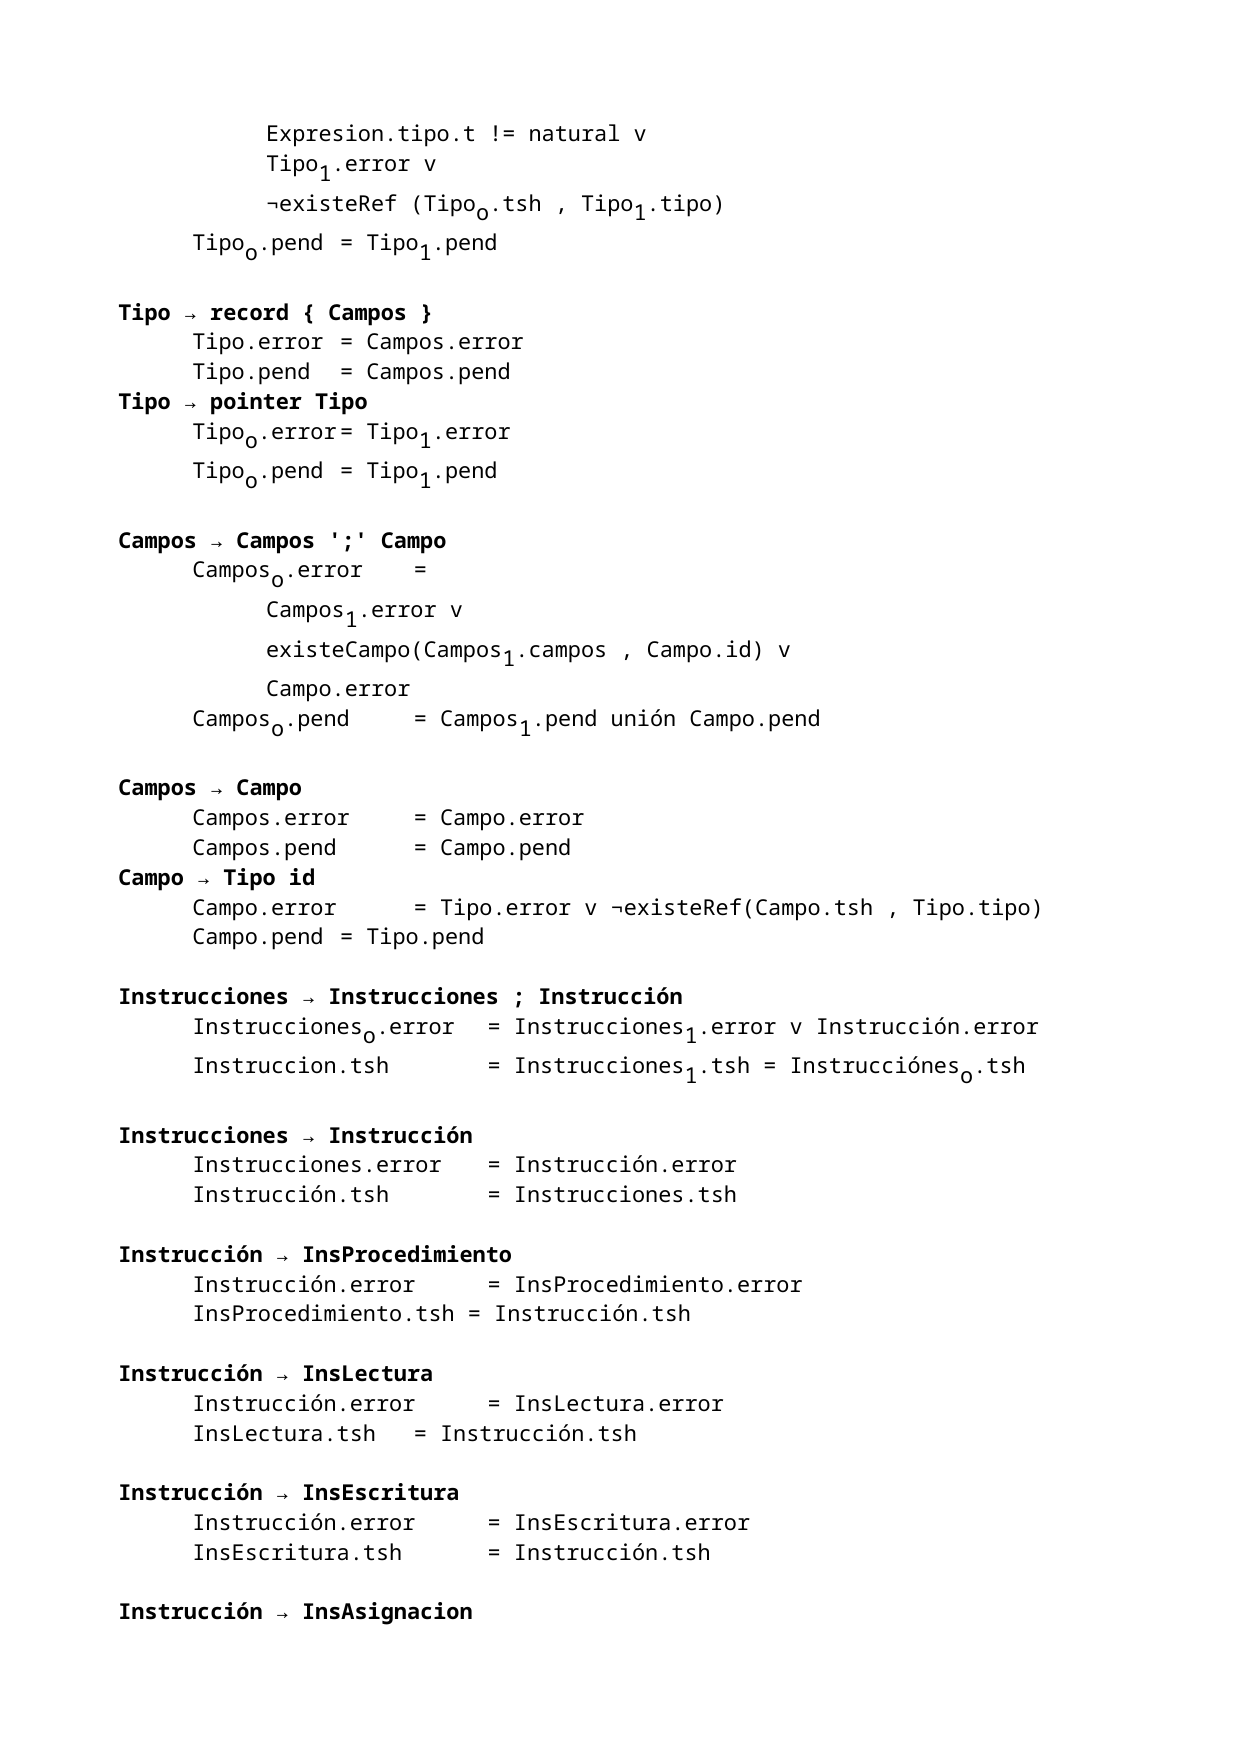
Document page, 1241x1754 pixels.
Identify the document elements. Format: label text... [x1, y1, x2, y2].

text Tipo → pointer Tipo [118, 386, 1122, 416]
text Instrucción → InsEscritura [118, 1477, 1122, 1507]
text Camposo.error = [118, 554, 1122, 594]
text Tipoo.error = Tipo1.error [118, 416, 1122, 455]
text Instrucción.error = InsLectura.error [118, 1388, 1122, 1417]
text Instrucciones → Instrucciones ; Instrucción [118, 981, 1122, 1011]
text Campos1.error v [118, 594, 1122, 633]
text Instruccioneso.error = Instrucciones1.error v Instrucción.error [118, 1011, 1122, 1050]
text Tipo.pend = Campos.pend [118, 356, 1122, 386]
text Instrucciones.error = Instrucción.error [118, 1149, 1122, 1179]
text Instrucción.error = InsProcedimiento.error [118, 1268, 1122, 1298]
text Instrucciones → Instrucción [118, 1119, 1122, 1149]
text Campo.pend = Tipo.pend [192, 921, 1122, 951]
text InsProcedimiento.tsh = Instrucción.tsh [118, 1298, 1122, 1328]
text Tipo1.error v [118, 148, 1122, 187]
text Campos → Campo [118, 772, 1122, 802]
text Tipoo.pend = Tipo1.pend [118, 227, 1122, 267]
text ¬existeRef (Tipoo.tsh , Tipo1.tipo) [118, 187, 1122, 227]
text Tipo.error = Campos.error [118, 326, 1122, 356]
text Campo.error = Tipo.error v ¬existeRef(Campo.tsh , Tipo.tipo) [192, 891, 1122, 921]
text Instrucción.error = InsEscritura.error [118, 1507, 1122, 1537]
text InsEscritura.tsh = Instrucción.tsh [118, 1537, 1122, 1566]
text Instrucción → InsProcedimiento [118, 1239, 1122, 1268]
text InsLectura.tsh = Instrucción.tsh [118, 1417, 1122, 1447]
text Instrucción.tsh = Instrucciones.tsh [118, 1179, 1122, 1209]
text Expresion.tipo.t != natural v [118, 118, 1122, 148]
text Camposo.pend = Campos1.pend unión Campo.pend [118, 703, 1122, 742]
text Campo.error [118, 673, 1122, 703]
text existeCampo(Campos1.campos , Campo.id) v [118, 633, 1122, 673]
text Instrucción → InsAsignacion [118, 1596, 1122, 1626]
text Instruccion.tsh = Instrucciones1.tsh = Instruccióneso.tsh [118, 1050, 1122, 1090]
text Instrucción → InsLectura [118, 1358, 1122, 1388]
text Campos.error = Campo.error [118, 802, 1122, 832]
text Campos → Campos ';' Campo [118, 524, 1122, 554]
text Campos.pend = Campo.pend [118, 832, 1122, 862]
text Tipoo.pend = Tipo1.pend [118, 455, 1122, 495]
text Tipo → record { Campos } [118, 296, 1122, 326]
text Campo → Tipo id [118, 862, 1122, 891]
